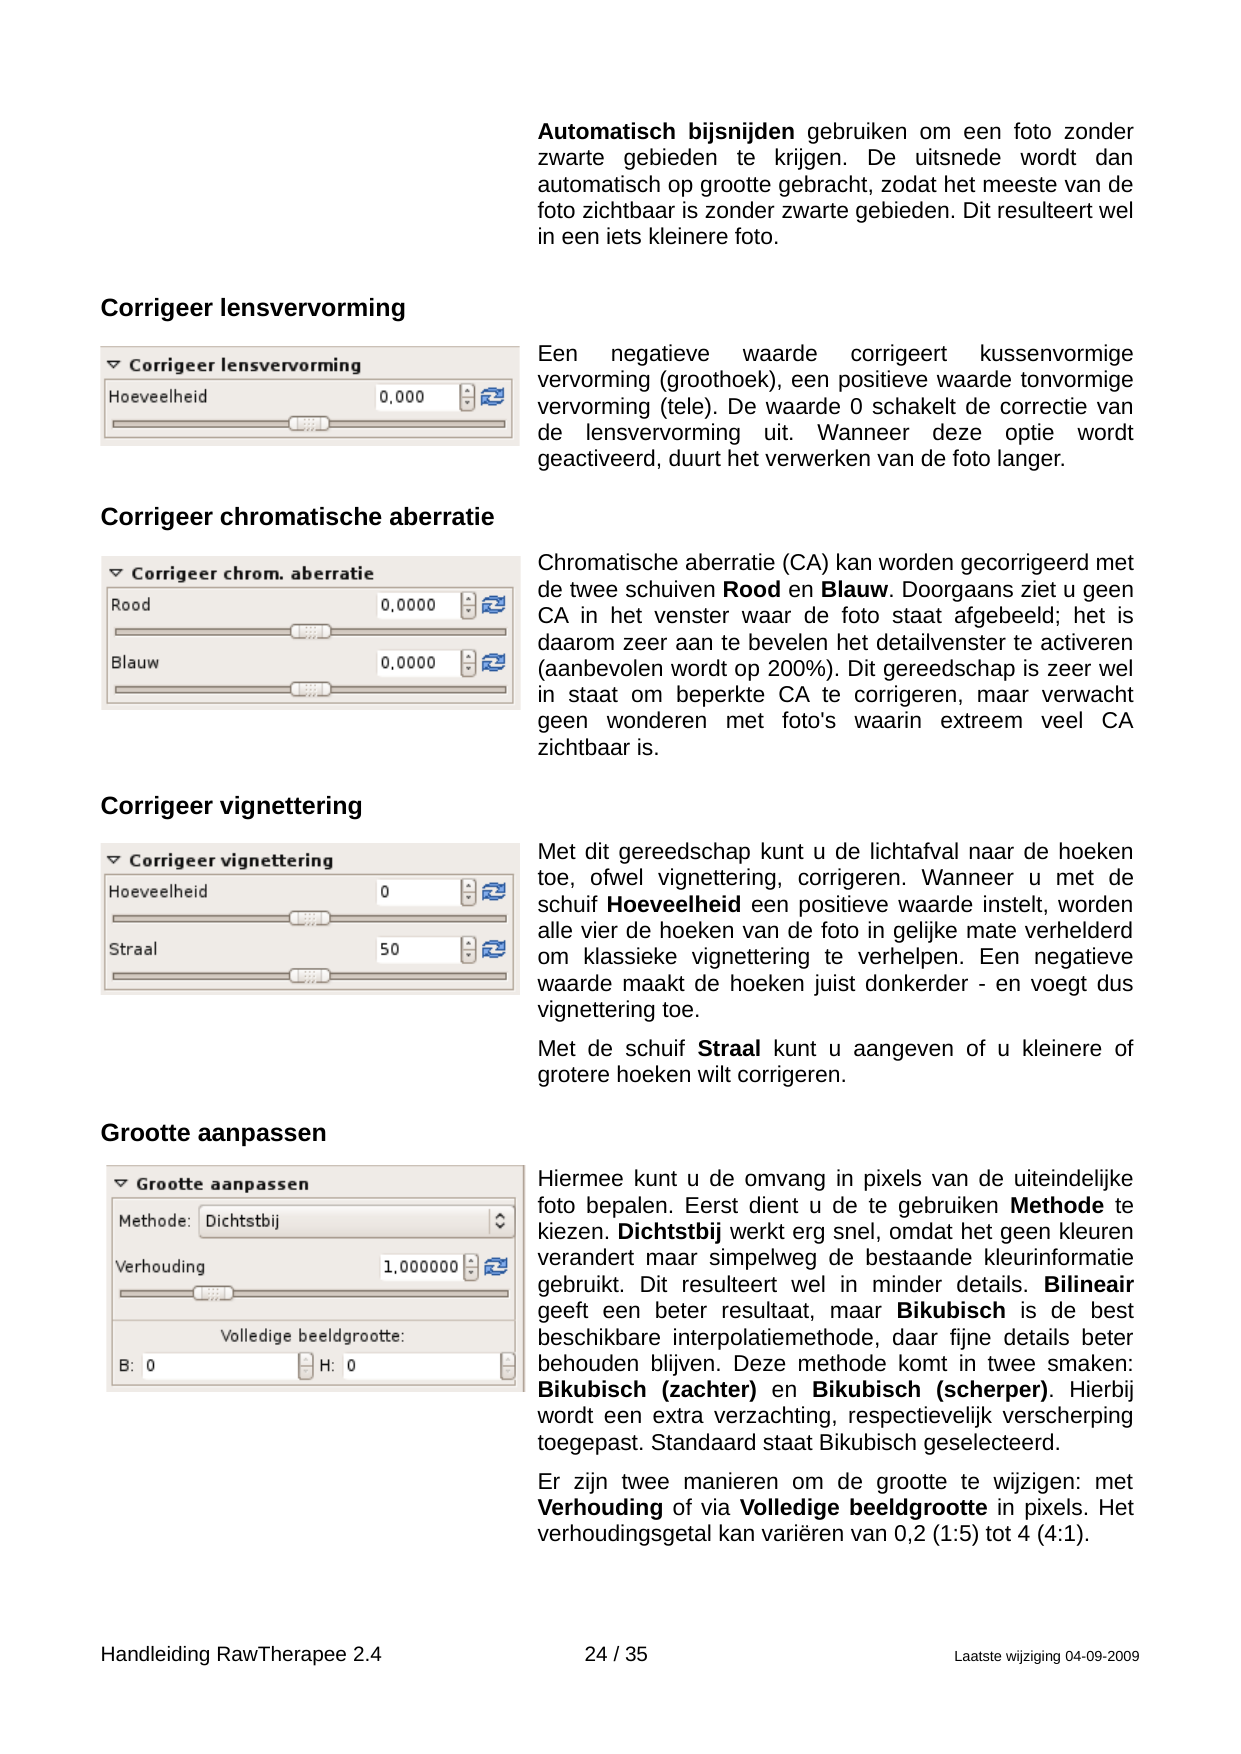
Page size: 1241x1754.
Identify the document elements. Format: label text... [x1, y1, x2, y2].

table_header Een negatieve waarde corrigeert kussenvormige vervorming (groothoek), een positieve waarde tonvormige vervorming (tele). De waarde 0 schakelt de correctie van de lensvervorming uit. Wanneer deze optie wordt geactiveerd, duurt het verwerken van de foto langer. [531, 334, 1140, 477]
table_header [100, 1160, 531, 1565]
table_header Chromatische aberratie (CA) kan worden gecorrigeerd met de twee schuiven Rood en Blauw. Doorgaans ziet u geen CA in het venster waar de foto staat afgebeeld; het is daarom zeer aan te bevelen het detailvenster te activeren (aanbevolen wordt op 200%). Dit gereedschap is zeer wel in staat om beperkte CA te corrigeren, maar verwacht geen wonderen met foto's waarin extreem veel CA zichtbaar is. [531, 544, 1140, 766]
subtitle Corrigeer vignettering [100, 791, 1140, 820]
subtitle Corrigeer lensvervorming [100, 293, 1140, 322]
table_header [100, 112, 531, 268]
subtitle Grootte aanpassen [100, 1118, 1140, 1147]
table_header Automatisch bijsnijden gebruiken om een foto zonder zwarte gebieden te krijgen. De uitsnede wordt dan automatisch op grootte gebracht, zodat het meeste van de foto zichtbaar is zonder zwarte gebieden. Dit resulteert wel in een iets kleinere foto. [531, 112, 1140, 268]
table_header [100, 544, 531, 766]
table_header Hiermee kunt u de omvang in pixels van de uiteindelijke foto bepalen. Eerst dient u de te gebruiken Methode te kiezen. Dichtstbij werkt erg snel, omdat het geen kleuren verandert maar simpelweg de bestaande kleurinformatie gebruikt. Dit resulteert wel in minder details. Bilineair geeft een beter resultaat, maar Bikubisch is de best beschikbare interpolatiemethode, daar fijne details beter behouden blijven. Deze methode komt in twee smaken: Bikubisch (zachter) en Bikubisch (scherper). Hierbij wordt een extra verzachting, respectievelijk verscherping toegepast. Standaard staat Bikubisch geselecteerd. Er zijn twee manieren om de grootte te wijzigen: met Verhouding of via Volledige beeldgrootte in pixels. Het verhoudingsgetal kan variëren van 0,2 (1:5) tot 4 (4:1). [531, 1160, 1140, 1565]
picture [100, 843, 520, 995]
table_header [100, 832, 531, 1093]
picture [101, 556, 521, 710]
table_header [100, 334, 531, 477]
subtitle Corrigeer chromatische aberratie [100, 502, 1140, 531]
picture [106, 1165, 526, 1392]
table_header Met dit gereedschap kunt u de lichtafval naar de hoeken toe, ofwel vignettering, corrigeren. Wanneer u met de schuif Hoeveelheid een positieve waarde instelt, worden alle vier de hoeken van de foto in gelijke mate verhelderd om klassieke vignettering te verhelpen. Een negatieve waarde maakt de hoeken juist donkerder - en voegt dus vignettering toe. Met de schuif Straal kunt u aangeven of u kleinere of grotere hoeken wilt corrigeren. [531, 832, 1140, 1093]
picture [100, 346, 520, 446]
